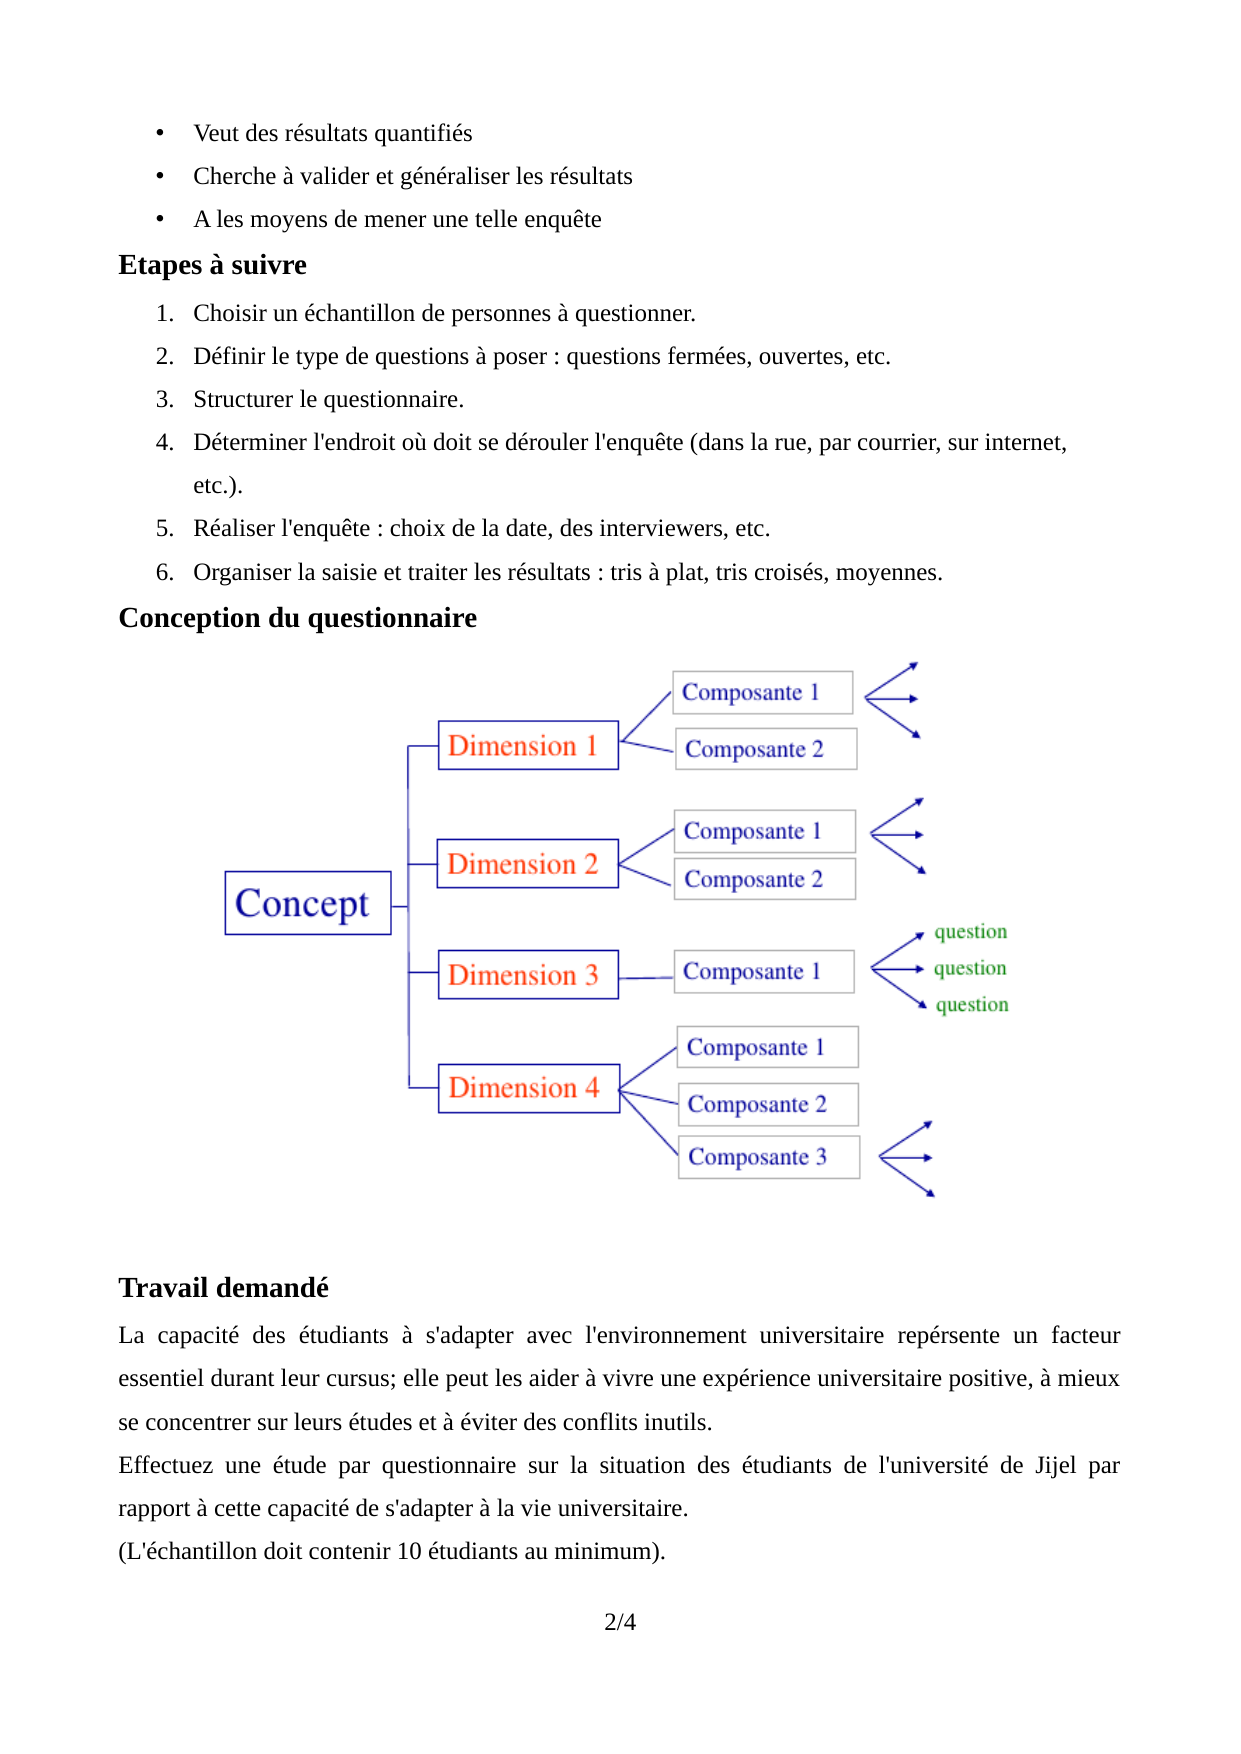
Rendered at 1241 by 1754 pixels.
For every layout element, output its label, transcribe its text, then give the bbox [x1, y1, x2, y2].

list Organiser la saisie et traiter les résultats : tris à plat, tris croisés, moyennes. [156, 557, 1122, 585]
text Effectuez une étude par questionnaire sur la situation des étudiants de l'université de Jijel par rapport à cette capacité de s'adapter à la vie universitaire. [118, 1450, 1122, 1522]
text Travail demandé [118, 1270, 1122, 1304]
list Définir le type de questions à poser : questions fermées, ouvertes, etc. [156, 341, 1122, 370]
list Structurer le questionnaire. [156, 384, 1122, 413]
list Réaliser l'enquête : choix de la date, des interviewers, etc. [156, 513, 1122, 542]
text Conception du questionnaire [118, 600, 1122, 633]
picture [201, 650, 1039, 1213]
list Déterminer l'endroit où doit se dérouler l'enquête (dans la rue, par courrier, sur internet, etc.). [156, 427, 1122, 499]
list A les moyens de mener une telle enquête [156, 204, 1122, 233]
list Choisir un échantillon de personnes à questionner. [156, 298, 1122, 327]
text Etapes à suivre [118, 247, 1122, 281]
text La capacité des étudiants à s'adapter avec l'environnement universitaire repérsente un facteur essentiel durant leur cursus; elle peut les aider à vivre une expérience universitaire positive, à mieux se concentrer sur leurs études et à éviter des conflits inutils. [118, 1320, 1122, 1435]
list Cherche à valider et généraliser les résultats [156, 161, 1122, 190]
list Veut des résultats quantifiés [156, 118, 1122, 147]
text (L'échantillon doit contenir 10 étudiants au minimum). [118, 1536, 1122, 1565]
